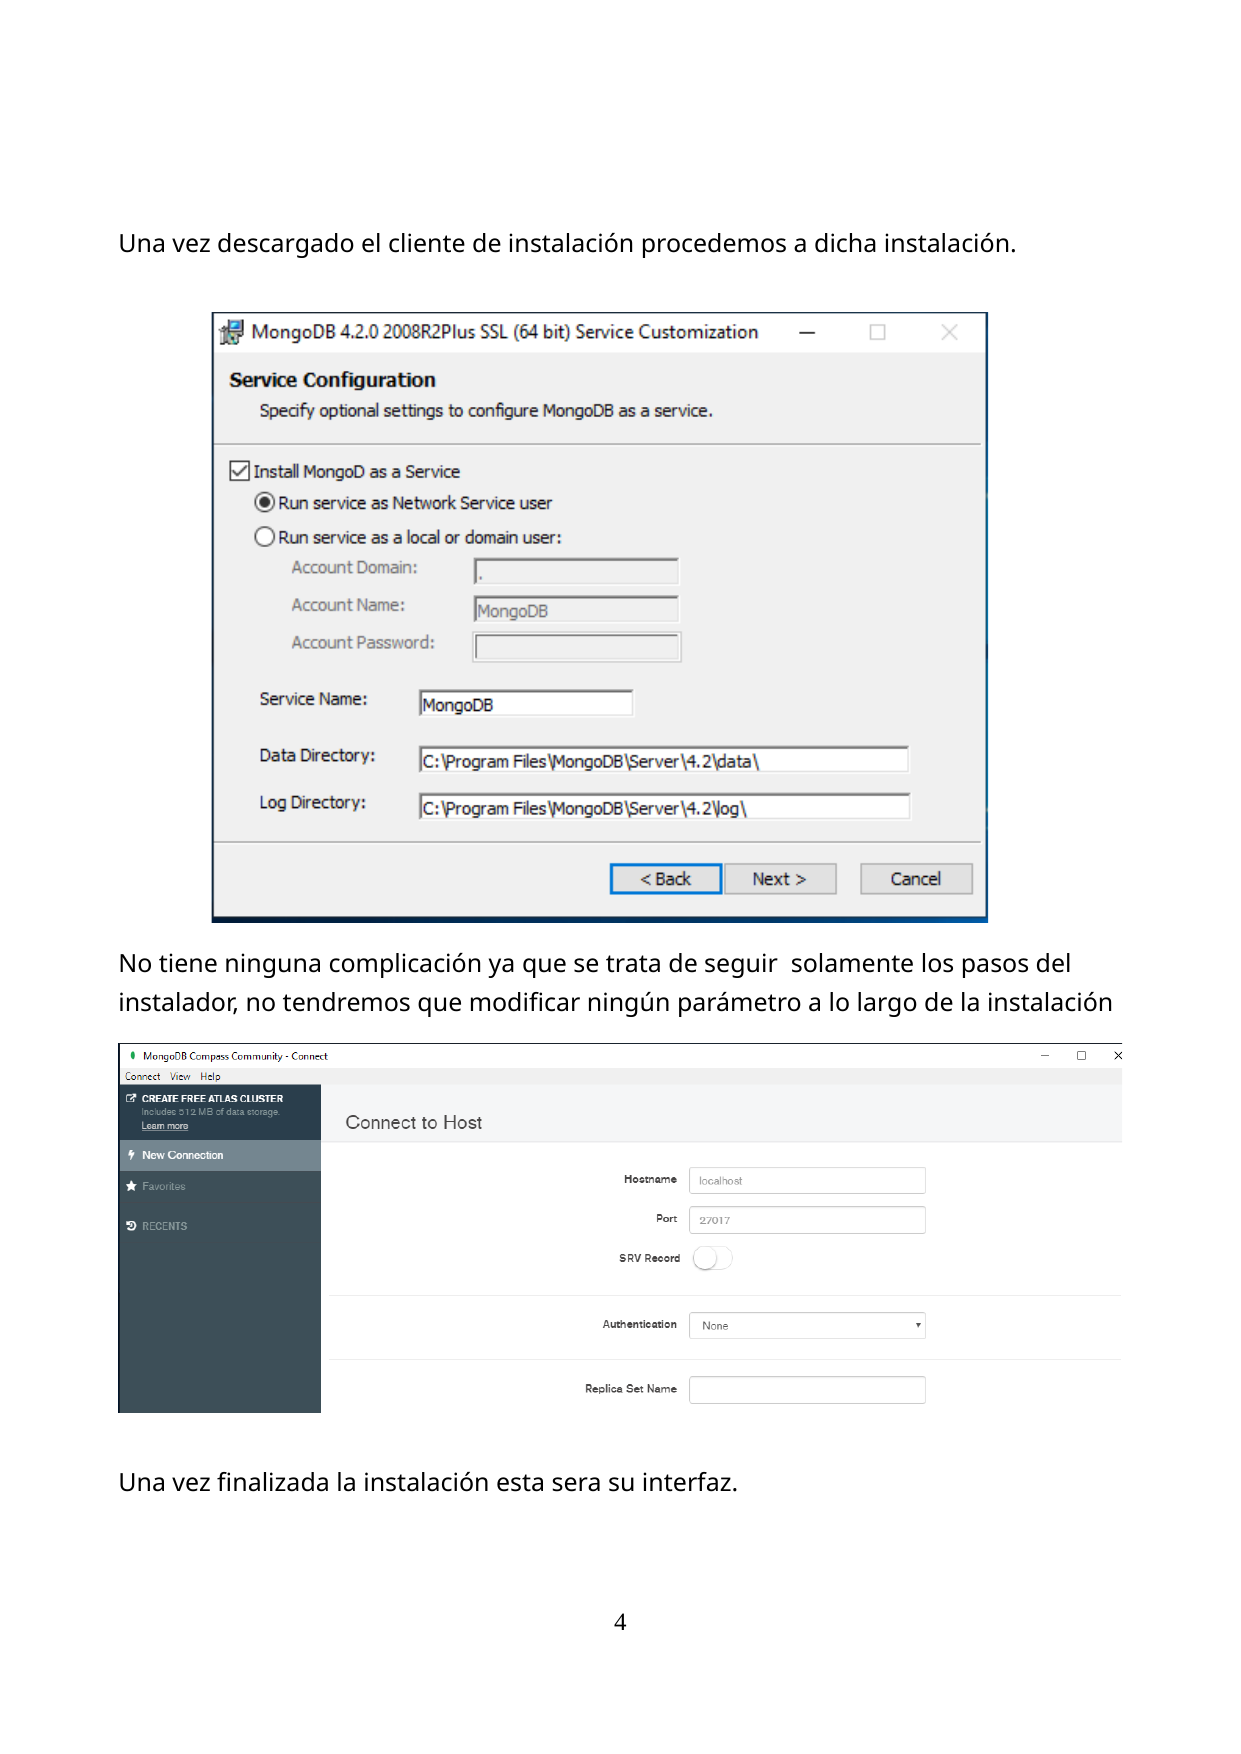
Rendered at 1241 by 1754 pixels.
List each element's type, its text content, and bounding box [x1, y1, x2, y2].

picture [211, 312, 989, 923]
text Una vez finalizada la instalación esta sera su interfaz. [118, 1464, 1122, 1498]
picture [118, 1043, 1123, 1413]
text No tiene ninguna complicación ya que se trata de seguir solamente los pasos del instalador, no tendremos que modificar ningún parámetro a lo largo de la instalación [118, 946, 1122, 1019]
text Una vez descargado el cliente de instalación procedemos a dicha instalación. [118, 226, 1122, 260]
